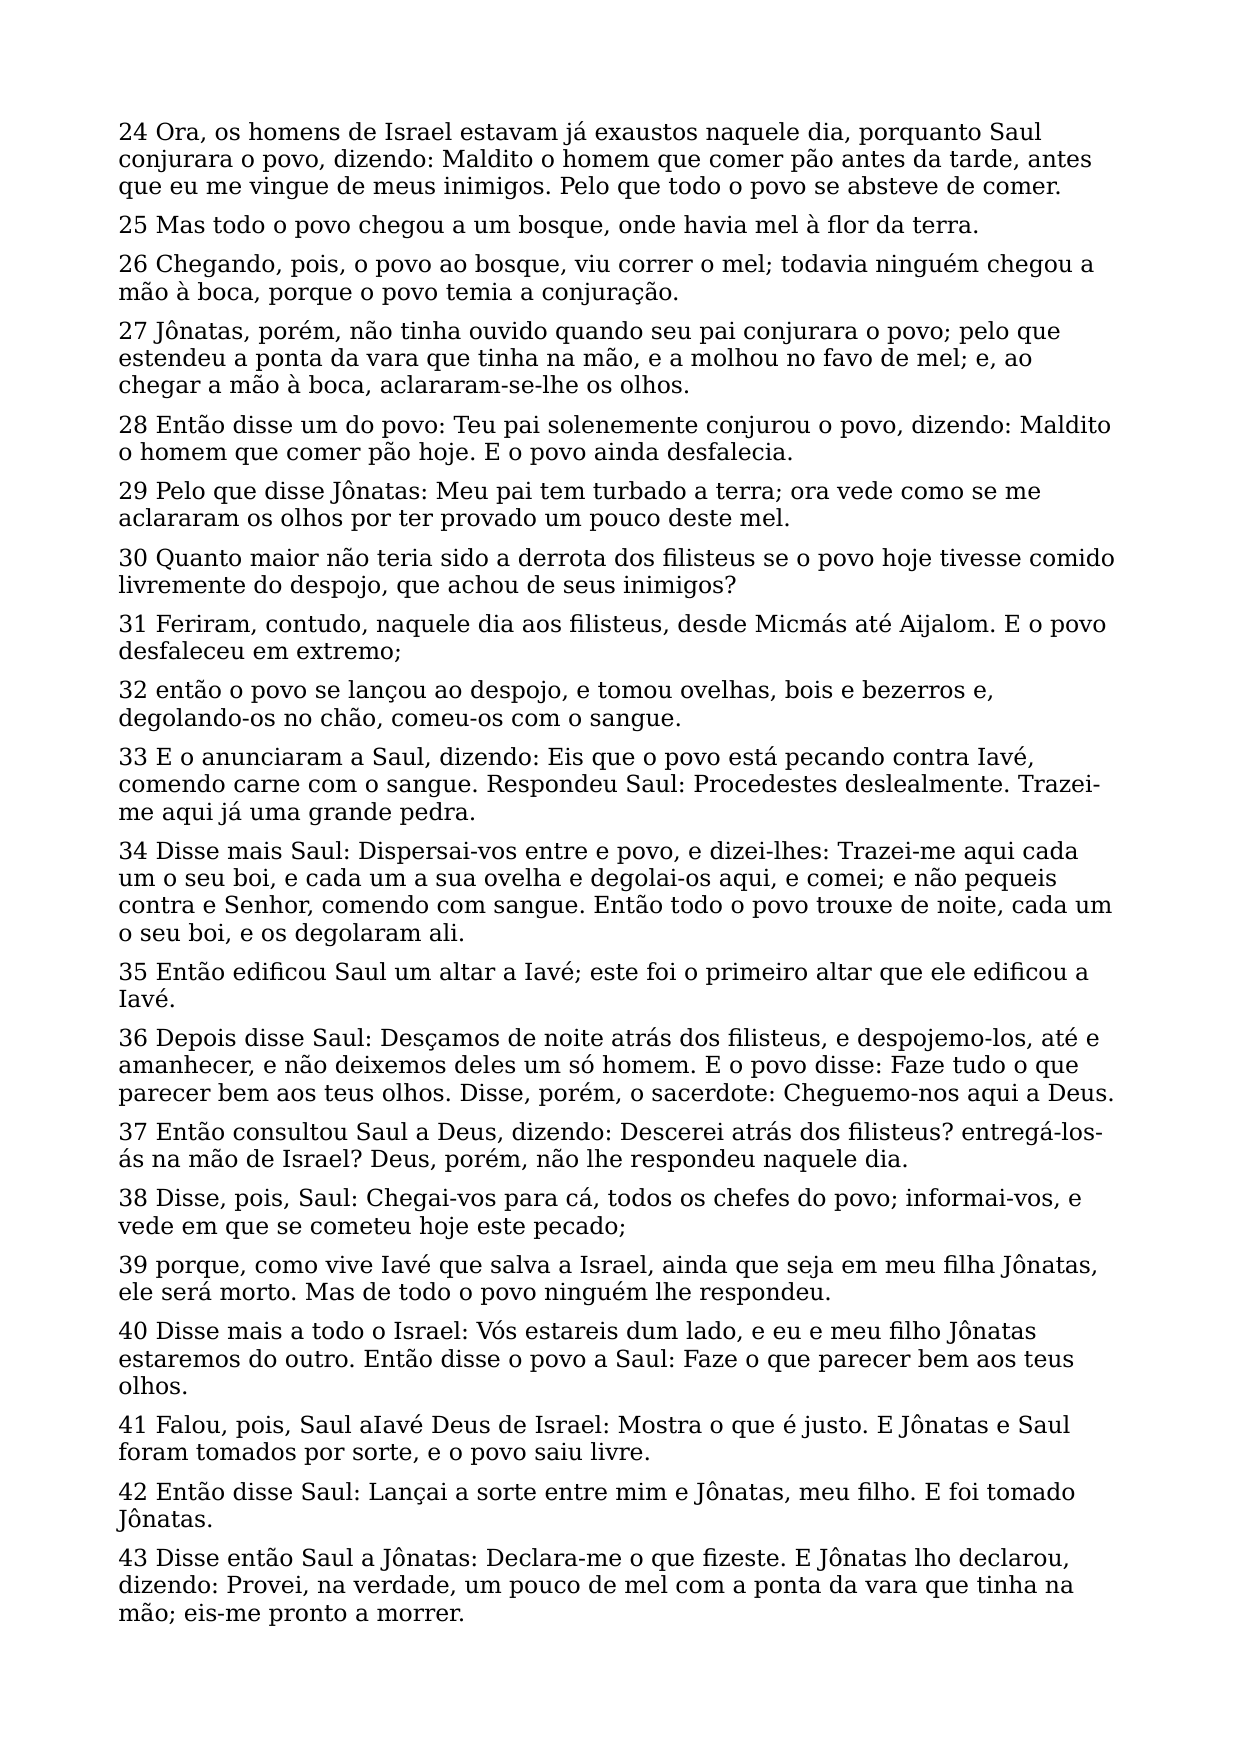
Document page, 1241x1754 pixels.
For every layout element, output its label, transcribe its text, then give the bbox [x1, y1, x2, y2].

text 31 Feriram, contudo, naquele dia aos filisteus, desde Micmás até Aijalom. E o povo desfaleceu em extremo; [118, 611, 1122, 665]
text 40 Disse mais a todo o Israel: Vós estareis dum lado, e eu e meu filho Jônatas estaremos do outro. Então disse o povo a Saul: Faze o que parecer bem aos teus olhos. [118, 1318, 1122, 1400]
text 39 porque, como vive Iavé que salva a Israel, ainda que seja em meu filha Jônatas, ele será morto. Mas de todo o povo ninguém lhe respondeu. [118, 1251, 1122, 1306]
text 29 Pelo que disse Jônatas: Meu pai tem turbado a terra; ora vede como se me aclararam os olhos por ter provado um pouco deste mel. [118, 478, 1122, 532]
text 25 Mas todo o povo chegou a um bosque, onde havia mel à flor da terra. [118, 212, 1122, 239]
text 38 Disse, pois, Saul: Chegai-vos para cá, todos os chefes do povo; informai-vos, e vede em que se cometeu hoje este pecado; [118, 1185, 1122, 1239]
text 30 Quanto maior não teria sido a derrota dos filisteus se o povo hoje tivesse comido livremente do despojo, que achou de seus inimigos? [118, 544, 1122, 599]
text 35 Então edificou Saul um altar a Iavé; este foi o primeiro altar que ele edificou a Iavé. [118, 958, 1122, 1013]
text 42 Então disse Saul: Lançai a sorte entre mim e Jônatas, meu filho. E foi tomado Jônatas. [118, 1478, 1122, 1533]
text 37 Então consultou Saul a Deus, dizendo: Descerei atrás dos filisteus? entregá-los-ás na mão de Israel? Deus, porém, não lhe respondeu naquele dia. [118, 1118, 1122, 1173]
text 36 Depois disse Saul: Desçamos de noite atrás dos filisteus, e despojemo-los, até e amanhecer, e não deixemos deles um só homem. E o povo disse: Faze tudo o que parecer bem aos teus olhos. Disse, porém, o sacerdote: Cheguemo-nos aqui a Deus. [118, 1025, 1122, 1107]
text 28 Então disse um do povo: Teu pai solenemente conjurou o povo, dizendo: Maldito o homem que comer pão hoje. E o povo ainda desfalecia. [118, 411, 1122, 466]
text 26 Chegando, pois, o povo ao bosque, viu correr o mel; todavia ninguém chegou a mão à boca, porque o povo temia a conjuração. [118, 251, 1122, 306]
text 41 Falou, pois, Saul aIavé Deus de Israel: Mostra o que é justo. E Jônatas e Saul foram tomados por sorte, e o povo saiu livre. [118, 1412, 1122, 1466]
text 32 então o povo se lançou ao despojo, e tomou ovelhas, bois e bezerros e, degolando-os no chão, comeu-os com o sangue. [118, 677, 1122, 732]
text 33 E o anunciaram a Saul, dizendo: Eis que o povo está pecando contra Iavé, comendo carne com o sangue. Respondeu Saul: Procedestes deslealmente. Trazei-me aqui já uma grande pedra. [118, 743, 1122, 825]
text 43 Disse então Saul a Jônatas: Declara-me o que fizeste. E Jônatas lho declarou, dizendo: Provei, na verdade, um pouco de mel com a ponta da vara que tinha na mão; eis-me pronto a morrer. [118, 1544, 1122, 1626]
text 24 Ora, os homens de Israel estavam já exaustos naquele dia, porquanto Saul conjurara o povo, dizendo: Maldito o homem que comer pão antes da tarde, antes que eu me vingue de meus inimigos. Pelo que todo o povo se absteve de comer. [118, 118, 1122, 200]
text 34 Disse mais Saul: Dispersai-vos entre e povo, e dizei-lhes: Trazei-me aqui cada um o seu boi, e cada um a sua ovelha e degolai-os aqui, e comei; e não pequeis contra e Senhor, comendo com sangue. Então todo o povo trouxe de noite, cada um o seu boi, e os degolaram ali. [118, 837, 1122, 946]
text 27 Jônatas, porém, não tinha ouvido quando seu pai conjurara o povo; pelo que estendeu a ponta da vara que tinha na mão, e a molhou no favo de mel; e, ao chegar a mão à boca, aclararam-se-lhe os olhos. [118, 317, 1122, 399]
